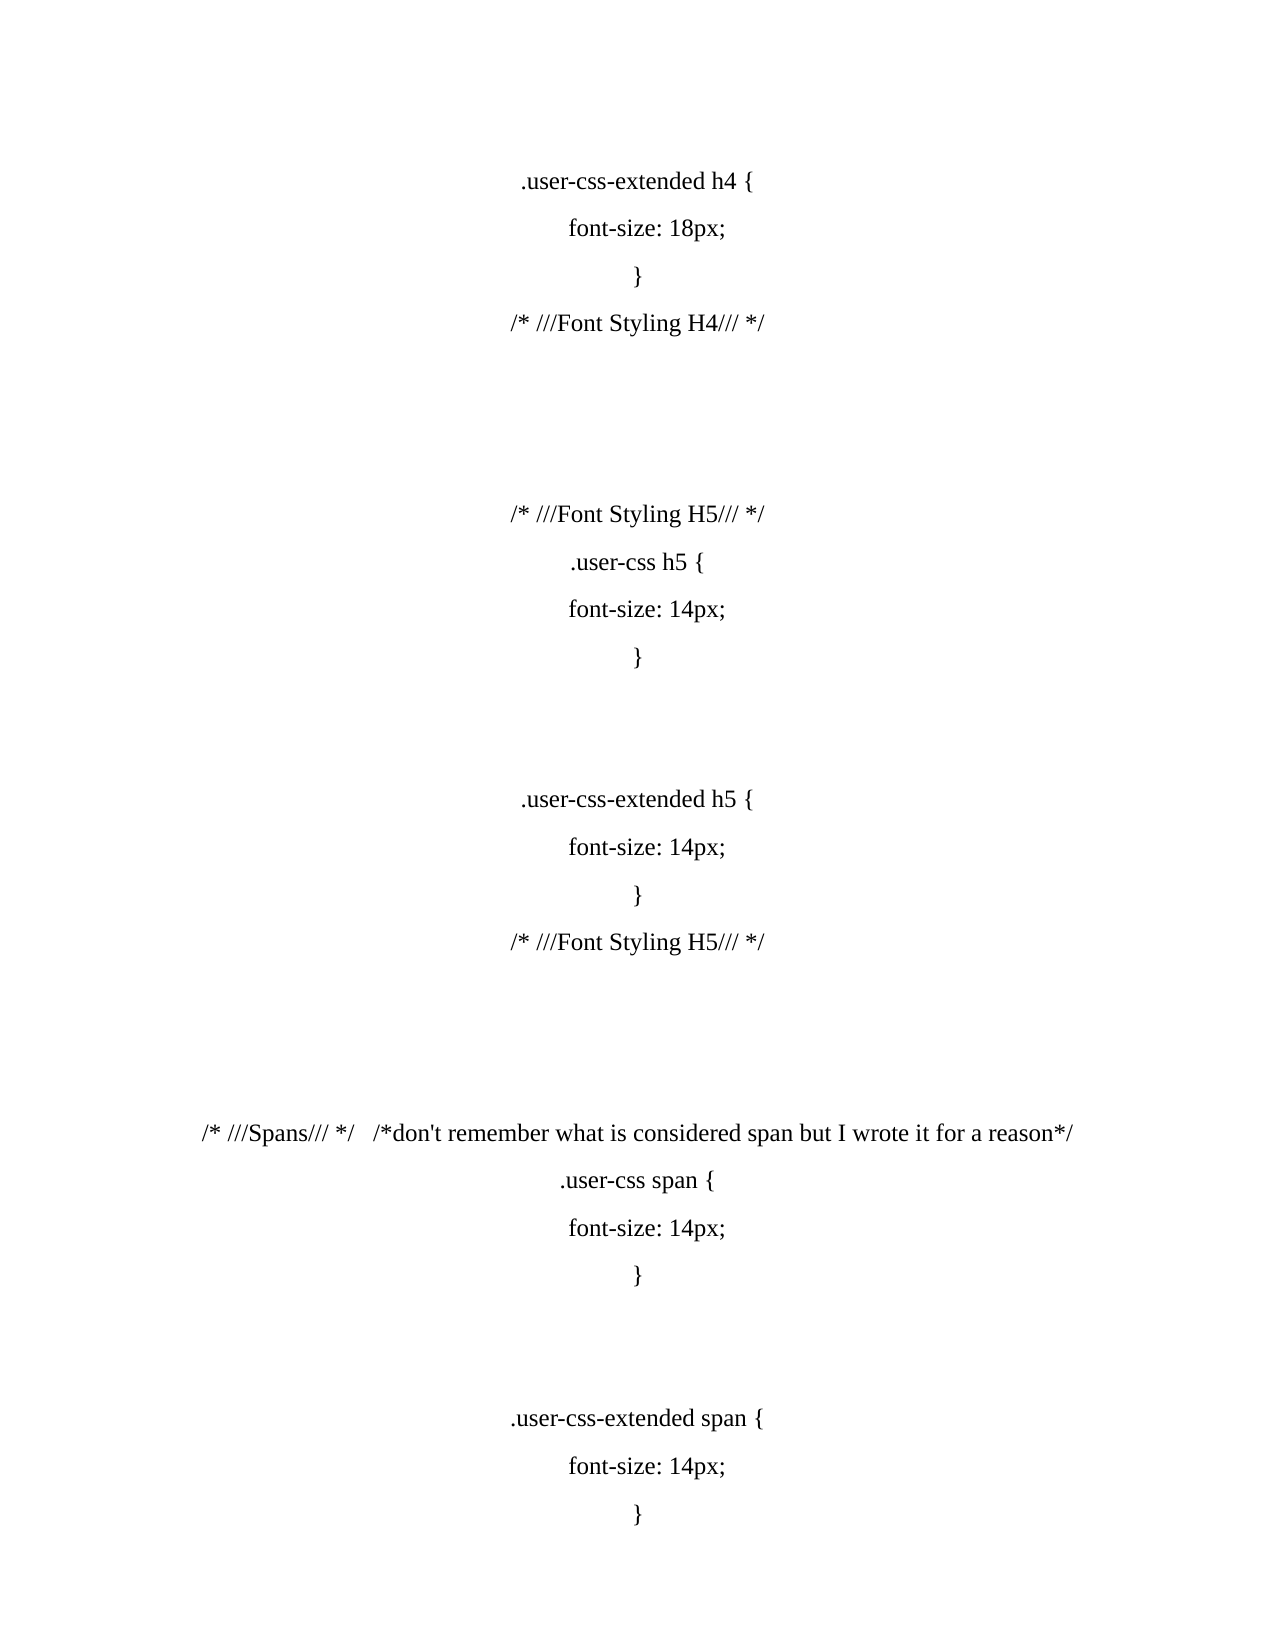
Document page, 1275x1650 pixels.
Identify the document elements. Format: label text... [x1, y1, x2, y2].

text font-size: 14px; [118, 1213, 1157, 1242]
text } [118, 642, 1157, 671]
text /* ///Spans/// */ /*don't remember what is considered span but I wrote it for a reason*/ [118, 1118, 1157, 1147]
text font-size: 14px; [118, 832, 1157, 861]
text .user-css-extended h4 { [118, 166, 1157, 194]
text .user-css span { [118, 1165, 1157, 1194]
text font-size: 14px; [118, 1451, 1157, 1480]
text } [118, 1261, 1157, 1289]
text /* ///Font Styling H5/// */ [118, 499, 1157, 528]
text /* ///Font Styling H5/// */ [118, 927, 1157, 956]
text } [118, 880, 1157, 908]
text } [118, 261, 1157, 290]
text font-size: 18px; [118, 213, 1157, 242]
text .user-css-extended h5 { [118, 784, 1157, 813]
text } [118, 1499, 1157, 1527]
text .user-css h5 { [118, 547, 1157, 575]
text .user-css-extended span { [118, 1403, 1157, 1432]
text font-size: 14px; [118, 594, 1157, 623]
text /* ///Font Styling H4/// */ [118, 308, 1157, 337]
